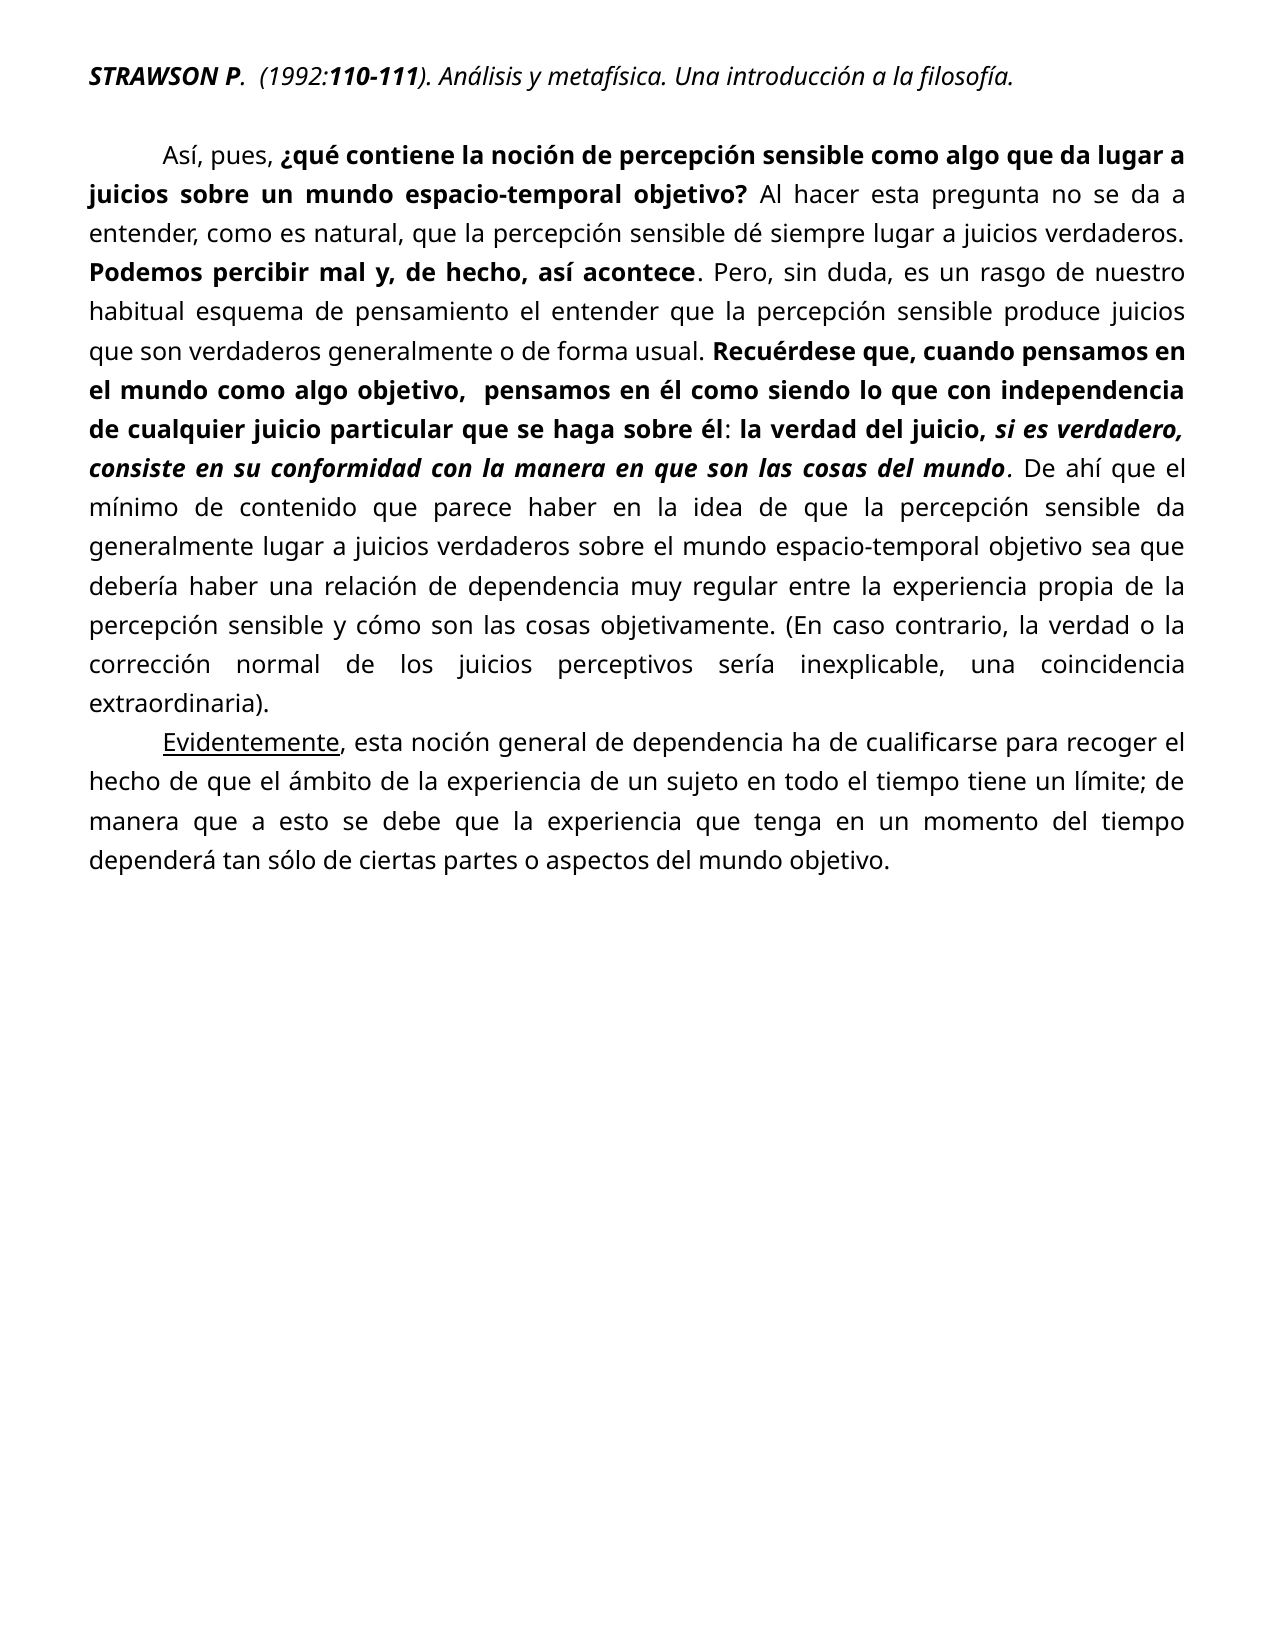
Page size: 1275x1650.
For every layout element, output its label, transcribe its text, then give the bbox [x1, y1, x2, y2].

text STRAWSON P. (1992:110-111). Análisis y metafísica. Una introducción a la filosofía. [88, 59, 1186, 93]
text Evidentemente, esta noción general de dependencia ha de cualificarse para recoger el hecho de que el ámbito de la experiencia de un sujeto en todo el tiempo tiene un límite; de manera que a esto se debe que la experiencia que tenga en un momento del tiempo dependerá tan sólo de ciertas partes o aspectos del mundo objetivo. [88, 725, 1186, 876]
text Así, pues, ¿qué contiene la noción de percepción sensible como algo que da lugar a juicios sobre un mundo espacio-temporal objetivo? Al hacer esta pregunta no se da a entender, como es natural, que la percepción sensible dé siempre lugar a juicios verdaderos. Podemos percibir mal y, de hecho, así acontece. Pero, sin duda, es un rasgo de nuestro habitual esquema de pensamiento el entender que la percepción sensible produce juicios que son verdaderos generalmente o de forma usual. Recuérdese que, cuando pensamos en el mundo como algo objetivo, pensamos en él como siendo lo que con independencia de cualquier juicio particular que se haga sobre él: la verdad del juicio, si es verdadero, consiste en su conformidad con la manera en que son las cosas del mundo. De ahí que el mínimo de contenido que parece haber en la idea de que la percepción sensible da generalmente lugar a juicios verdaderos sobre el mundo espacio-temporal objetivo sea que debería haber una relación de dependencia muy regular entre la experiencia propia de la percepción sensible y cómo son las cosas objetivamente. (En caso contrario, la verdad o la corrección normal de los juicios perceptivos sería inexplicable, una coincidencia extraordinaria). [88, 137, 1186, 720]
